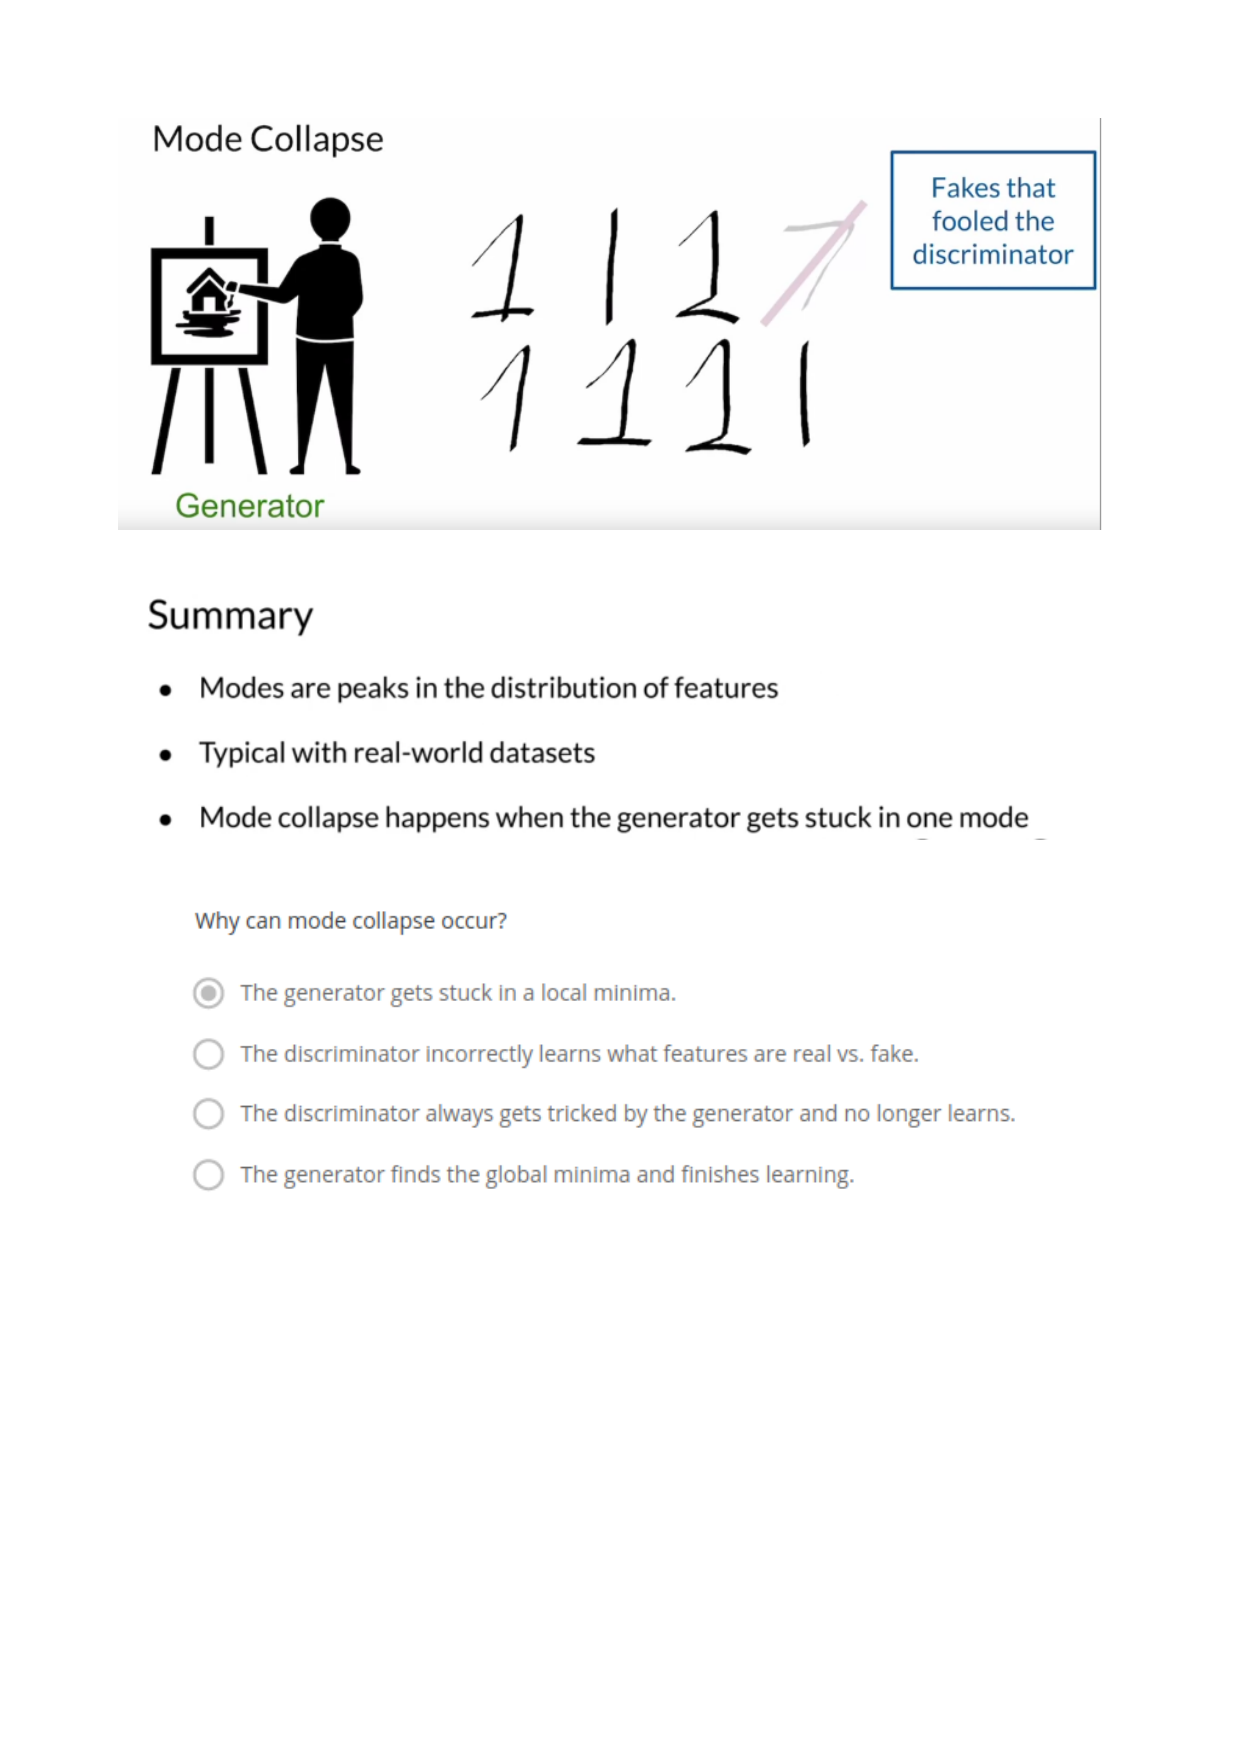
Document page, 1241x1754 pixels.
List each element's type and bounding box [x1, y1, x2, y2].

picture [175, 896, 1065, 1225]
picture [118, 587, 1123, 840]
picture [118, 118, 1123, 530]
